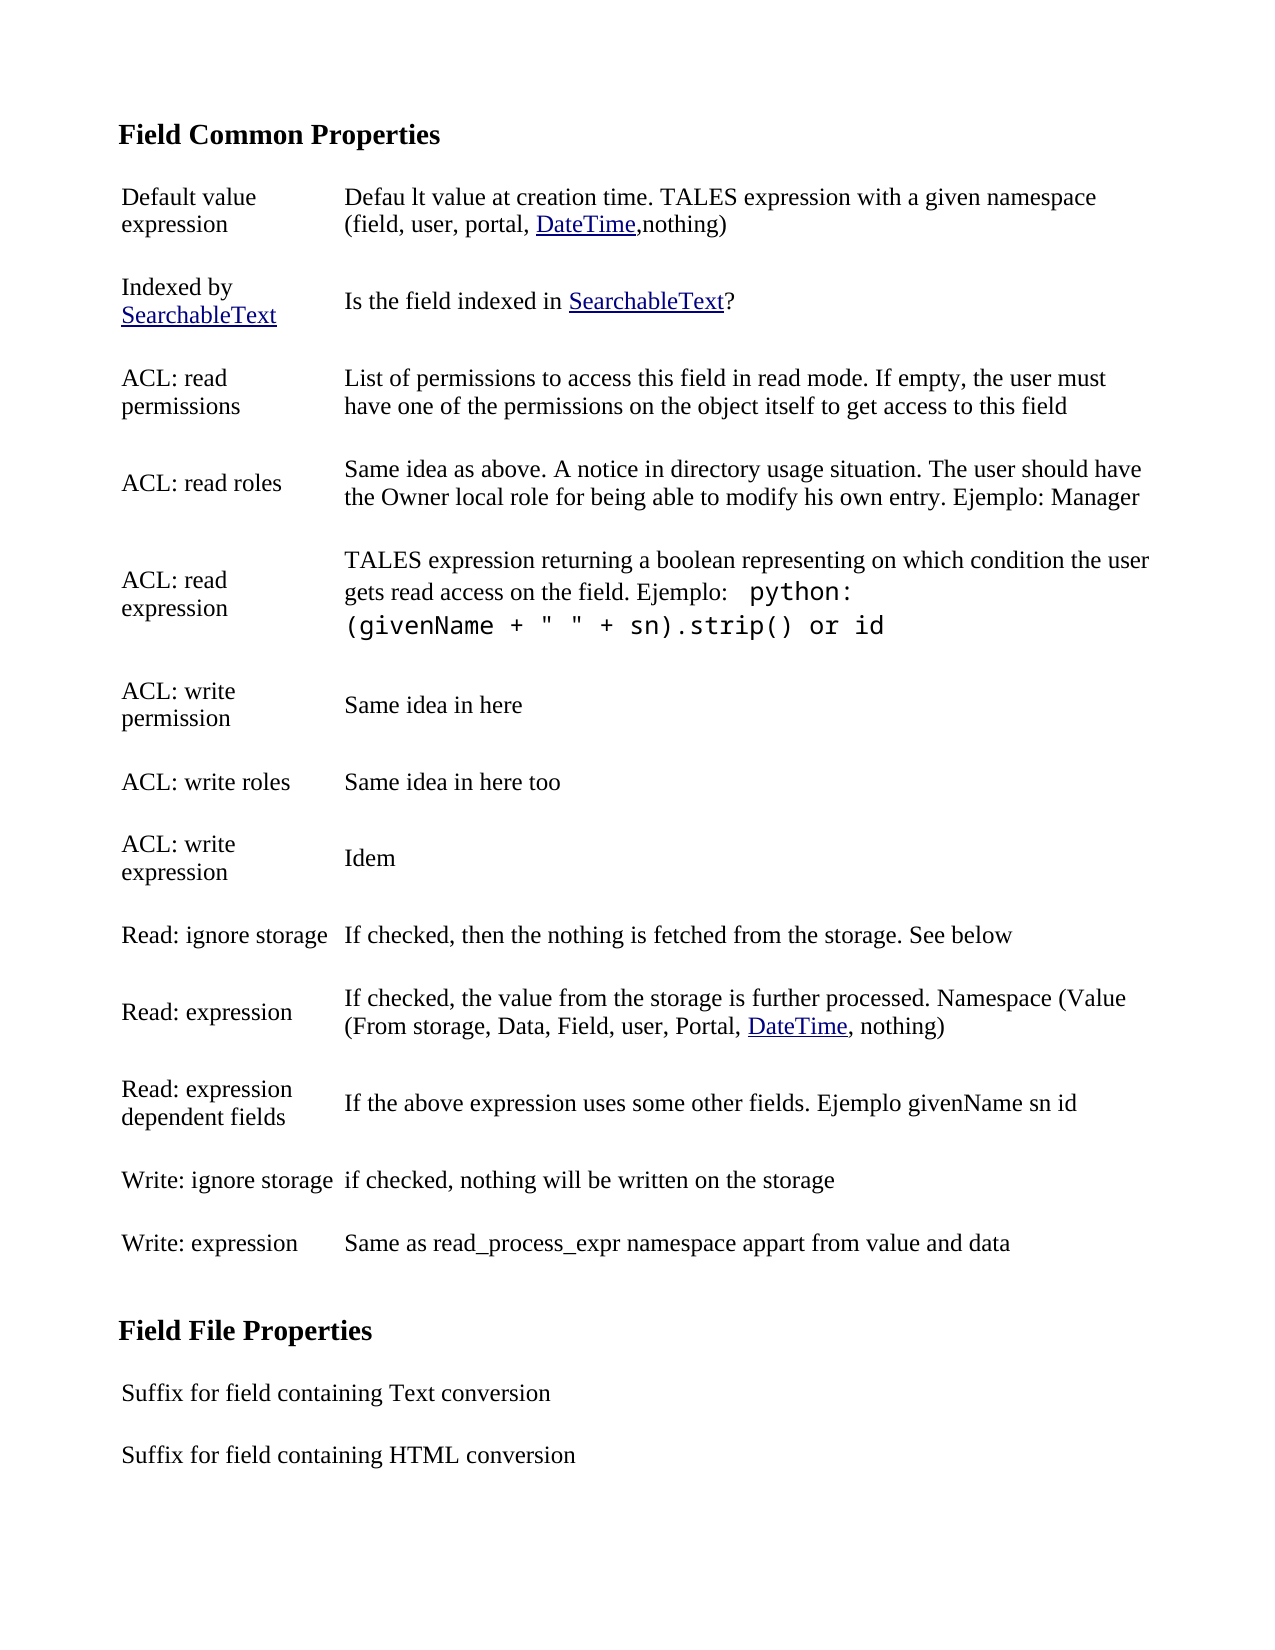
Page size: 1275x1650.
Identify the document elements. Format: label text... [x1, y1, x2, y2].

table_cell List of permissions to access this field in read mode. If empty, the user must have one of the permissions on the object itself to get access to this field [341, 361, 1157, 452]
table_cell TALES expression returning a boolean representing on which condition the user gets read access on the field. Ejemplo: python:(givenName + " " + sn).strip() or id [341, 543, 1157, 674]
table_cell Read: expression dependent fields [118, 1072, 341, 1163]
table_cell ACL: read expression [118, 543, 341, 674]
table_cell Is the field indexed in SearchableText? [341, 271, 1157, 361]
table_header Suffix for field containing Text conversion [118, 1376, 701, 1439]
table_cell Idem [341, 828, 1157, 918]
table_cell Same idea as above. A notice in directory usage situation. The user should have the Owner local role for being able to modify his own entry. Ejemplo: Manager [341, 452, 1157, 543]
table_header Defau lt value at creation time. TALES expression with a given namespace (field, user, portal, DateTime,nothing) [341, 180, 1157, 271]
table_cell Indexed by SearchableText [118, 271, 341, 361]
table_cell Write: ignore storage [118, 1163, 341, 1226]
table_cell ACL: write roles [118, 765, 341, 828]
table_cell Same idea in here [341, 674, 1157, 765]
table_cell Same as read_process_expr namespace appart from value and data [341, 1226, 1157, 1289]
subtitle Field Common Properties [118, 118, 1157, 150]
subtitle Field File Properties [118, 1314, 1157, 1346]
table_cell Write: expression [118, 1226, 341, 1289]
table_cell Same idea in here too [341, 765, 1157, 828]
table_cell If checked, then the nothing is fetched from the storage. See below [341, 919, 1157, 981]
table_header [701, 1376, 717, 1439]
table_cell Read: ignore storage [118, 919, 341, 981]
table_cell [701, 1439, 717, 1502]
table_cell If the above expression uses some other fields. Ejemplo givenName sn id [341, 1072, 1157, 1163]
table_header Default value expression [118, 180, 341, 271]
table_cell if checked, nothing will be written on the storage [341, 1163, 1157, 1226]
table_cell If checked, the value from the storage is further processed. Namespace (Value (From storage, Data, Field, user, Portal, DateTime, nothing) [341, 981, 1157, 1072]
table_cell ACL: read roles [118, 452, 341, 543]
table_cell Suffix for field containing HTML conversion [118, 1439, 701, 1502]
table_cell ACL: write permission [118, 674, 341, 765]
table_cell Read: expression [118, 981, 341, 1072]
table_cell ACL: read permissions [118, 361, 341, 452]
table_cell ACL: write expression [118, 828, 341, 918]
